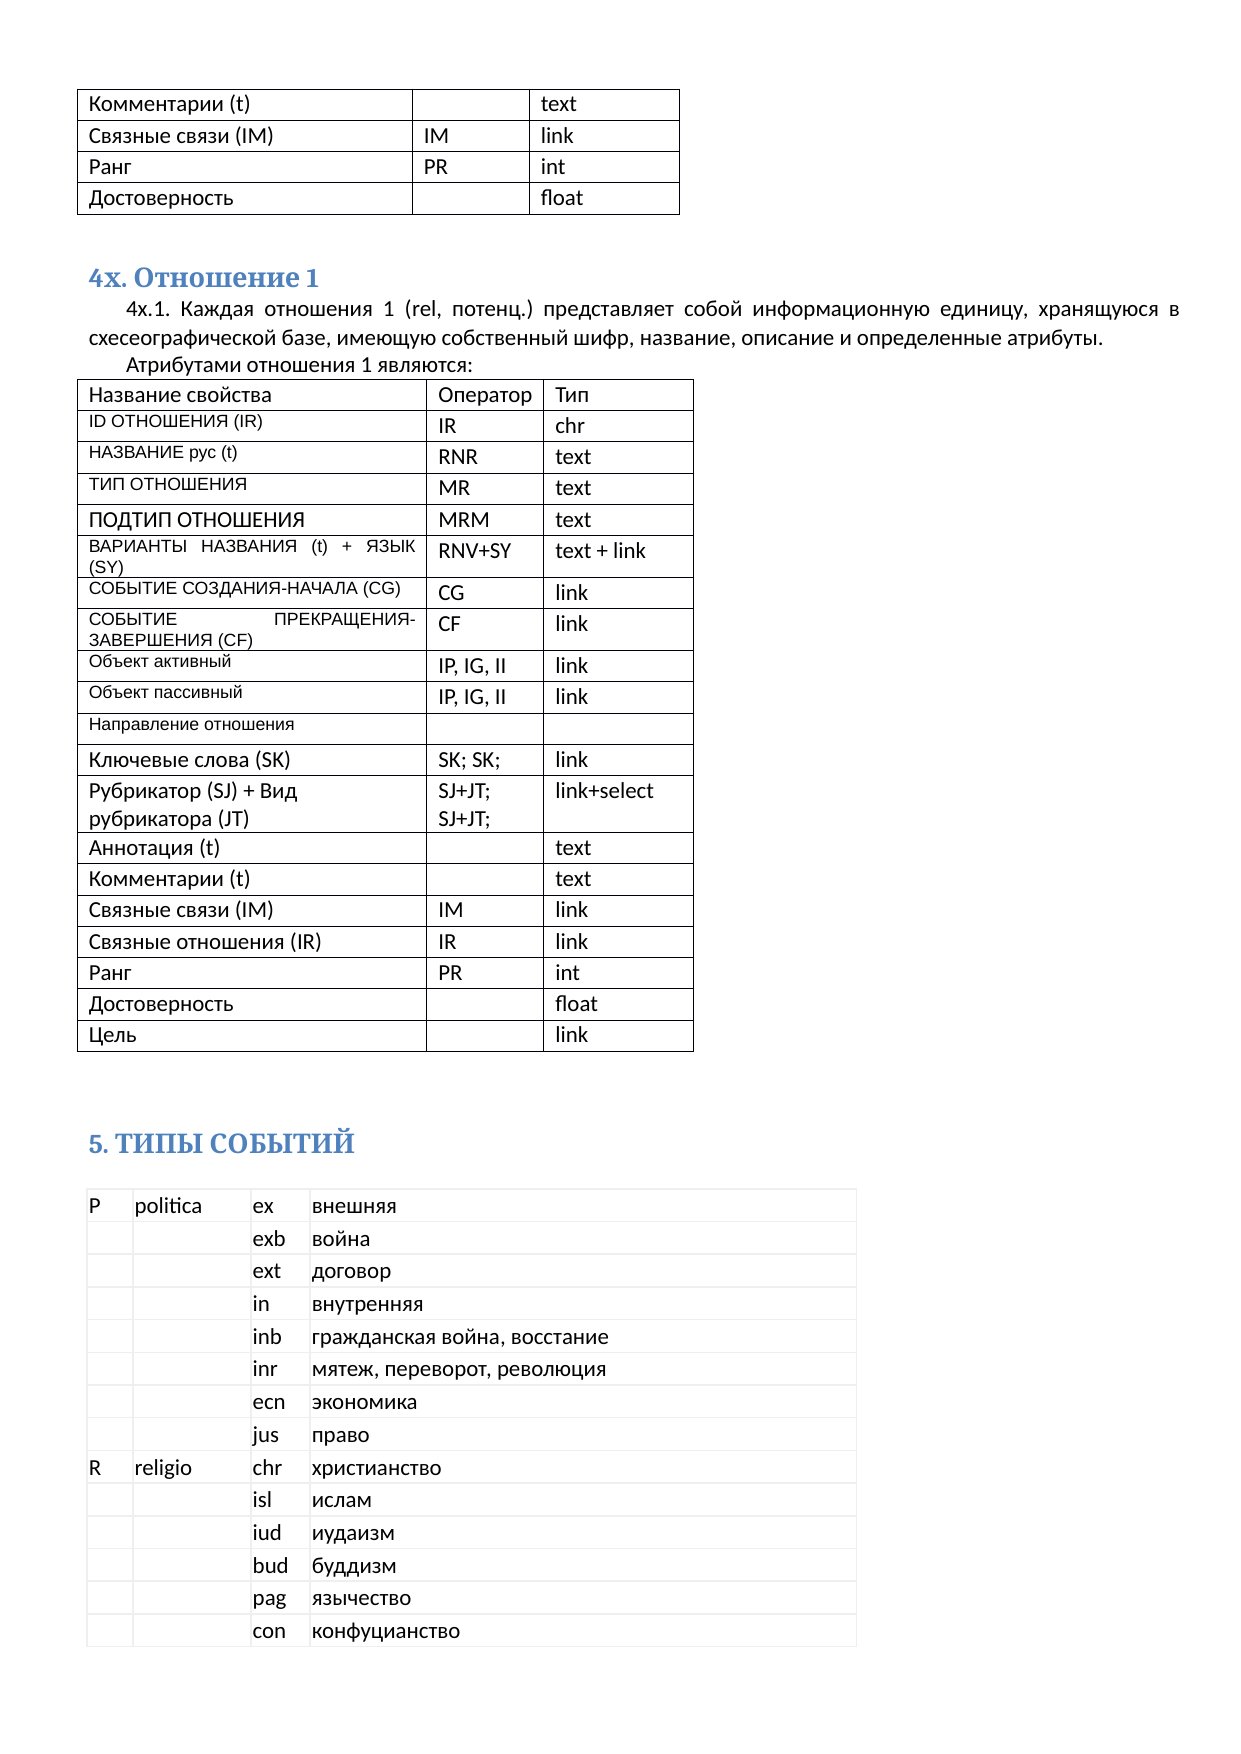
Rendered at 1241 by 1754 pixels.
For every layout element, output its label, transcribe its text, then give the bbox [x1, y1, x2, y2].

table_cell право [311, 1418, 856, 1449]
table_cell link [544, 896, 693, 926]
table_header ex [252, 1190, 309, 1221]
table_cell RNR [427, 442, 543, 472]
table_cell Комментарии (t) [78, 90, 412, 120]
table_cell [427, 1021, 543, 1051]
table_cell exb [252, 1222, 309, 1253]
table_cell Направление отношения [78, 714, 426, 744]
table_cell внутренняя [311, 1288, 856, 1319]
table_cell Связные связи (IM) [78, 121, 412, 151]
table_cell IM [413, 121, 529, 151]
table_cell iud [252, 1517, 309, 1548]
table_cell isl [252, 1484, 309, 1515]
table_cell [413, 183, 529, 213]
table_cell Достоверность [78, 989, 426, 1019]
table_cell text [544, 474, 693, 504]
table_cell con [252, 1615, 309, 1646]
table_cell [88, 1582, 132, 1613]
table_cell RNV+SY [427, 536, 543, 577]
table_cell [134, 1549, 250, 1580]
table_cell link+select [544, 776, 693, 832]
table_cell СОБЫТИЕ ПРЕКРАЩЕНИЯ-ЗАВЕРШЕНИЯ (CF) [78, 609, 426, 650]
table_cell [134, 1320, 250, 1351]
table_cell [88, 1484, 132, 1515]
table_cell jus [252, 1418, 309, 1449]
table_cell text [544, 442, 693, 472]
table_cell [88, 1615, 132, 1646]
table_cell [134, 1353, 250, 1384]
table_cell float [530, 183, 679, 213]
table_cell [427, 833, 543, 863]
table_cell война [311, 1222, 856, 1253]
table_cell Объект пассивный [78, 682, 426, 712]
table_header Тип [544, 380, 693, 410]
table_cell [413, 90, 529, 120]
table_header P [88, 1190, 132, 1221]
table_cell конфуцианство [311, 1615, 856, 1646]
table_cell [427, 989, 543, 1019]
table_header Оператор [427, 380, 543, 410]
table_cell Ключевые слова (SK) [78, 745, 426, 775]
table_cell inr [252, 1353, 309, 1384]
table_cell НАЗВАНИЕ рус (t) [78, 442, 426, 472]
table_cell SJ+JT; SJ+JT; [427, 776, 543, 832]
table_cell CF [427, 609, 543, 650]
table_cell text [530, 90, 679, 120]
table_cell chr [252, 1451, 309, 1482]
subtitle 4х. Отношение 1 [88, 263, 1181, 294]
table_cell bud [252, 1549, 309, 1580]
subtitle 5. ТИПЫ СОБЫТИЙ [88, 1129, 1181, 1160]
table_cell Достоверность [78, 183, 412, 213]
table_cell religio [134, 1451, 250, 1482]
table_cell гражданская война, восстание [311, 1320, 856, 1351]
table_cell IR [427, 927, 543, 957]
table_cell text [544, 864, 693, 894]
table_cell [134, 1615, 250, 1646]
table_cell [88, 1288, 132, 1319]
table_cell ПОДТИП ОТНОШЕНИЯ [78, 505, 426, 535]
table_cell link [530, 121, 679, 151]
table_cell [134, 1255, 250, 1286]
table_cell иудаизм [311, 1517, 856, 1548]
table_cell [544, 714, 693, 744]
text Атрибутами отношения 1 являются: [88, 351, 1181, 379]
table_cell link [544, 609, 693, 650]
table_cell MR [427, 474, 543, 504]
table_cell inb [252, 1320, 309, 1351]
table_cell IR [427, 411, 543, 441]
table_cell договор [311, 1255, 856, 1286]
table_cell [427, 714, 543, 744]
table_cell text + link [544, 536, 693, 577]
table_cell [88, 1418, 132, 1449]
table_cell [134, 1418, 250, 1449]
table_cell link [544, 651, 693, 681]
table_cell христианство [311, 1451, 856, 1482]
text 4х.1. Каждая отношения 1 (rel, потенц.) представляет собой информационную единицу, хранящуюся в схесеографической базе, имеющую собственный шифр, название, описание и определенные атрибуты. [88, 294, 1181, 351]
table_cell [88, 1320, 132, 1351]
table_header внешняя [311, 1190, 856, 1221]
table_cell Комментарии (t) [78, 864, 426, 894]
table_cell CG [427, 578, 543, 608]
table_cell text [544, 505, 693, 535]
table_cell [88, 1222, 132, 1253]
table_cell [134, 1517, 250, 1548]
table_cell ТИП ОТНОШЕНИЯ [78, 474, 426, 504]
table_cell Ранг [78, 958, 426, 988]
table_cell буддизм [311, 1549, 856, 1580]
table_cell [88, 1353, 132, 1384]
table_cell Аннотация (t) [78, 833, 426, 863]
table_cell in [252, 1288, 309, 1319]
table_cell link [544, 745, 693, 775]
table_cell ислам [311, 1484, 856, 1515]
table_header politica [134, 1190, 250, 1221]
table_cell [134, 1484, 250, 1515]
table_cell Ранг [78, 152, 412, 182]
table_cell ID ОТНОШЕНИЯ (IR) [78, 411, 426, 441]
table_cell int [530, 152, 679, 182]
table_cell text [544, 833, 693, 863]
table_cell ext [252, 1255, 309, 1286]
table_cell link [544, 578, 693, 608]
table_header Название свойства [78, 380, 426, 410]
table_cell экономика [311, 1386, 856, 1417]
table_cell ВАРИАНТЫ НАЗВАНИЯ (t) + ЯЗЫК (SY) [78, 536, 426, 577]
table_cell [88, 1517, 132, 1548]
table_cell link [544, 927, 693, 957]
table_cell мятеж, переворот, революция [311, 1353, 856, 1384]
table_cell PR [427, 958, 543, 988]
table_cell [134, 1582, 250, 1613]
table_cell СОБЫТИЕ СОЗДАНИЯ-НАЧАЛА (CG) [78, 578, 426, 608]
table_cell SK; SK; [427, 745, 543, 775]
table_cell MRM [427, 505, 543, 535]
table_cell int [544, 958, 693, 988]
table_cell [427, 864, 543, 894]
table_cell Рубрикатор (SJ) + Вид рубрикатора (JT) [78, 776, 426, 832]
table_cell [134, 1288, 250, 1319]
table_cell Объект активный [78, 651, 426, 681]
table_cell R [88, 1451, 132, 1482]
table_cell язычество [311, 1582, 856, 1613]
table_cell Связные связи (IM) [78, 896, 426, 926]
table_cell IP, IG, II [427, 682, 543, 712]
table_cell chr [544, 411, 693, 441]
table_cell pag [252, 1582, 309, 1613]
table_cell [88, 1549, 132, 1580]
table_cell Цель [78, 1021, 426, 1051]
table_cell IP, IG, II [427, 651, 543, 681]
table_cell link [544, 682, 693, 712]
table_cell [134, 1222, 250, 1253]
table_cell [134, 1386, 250, 1417]
table_cell IM [427, 896, 543, 926]
table_cell [88, 1386, 132, 1417]
table_cell ecn [252, 1386, 309, 1417]
table_cell PR [413, 152, 529, 182]
table_cell float [544, 989, 693, 1019]
table_cell Связные отношения (IR) [78, 927, 426, 957]
table_cell link [544, 1021, 693, 1051]
table_cell [88, 1255, 132, 1286]
